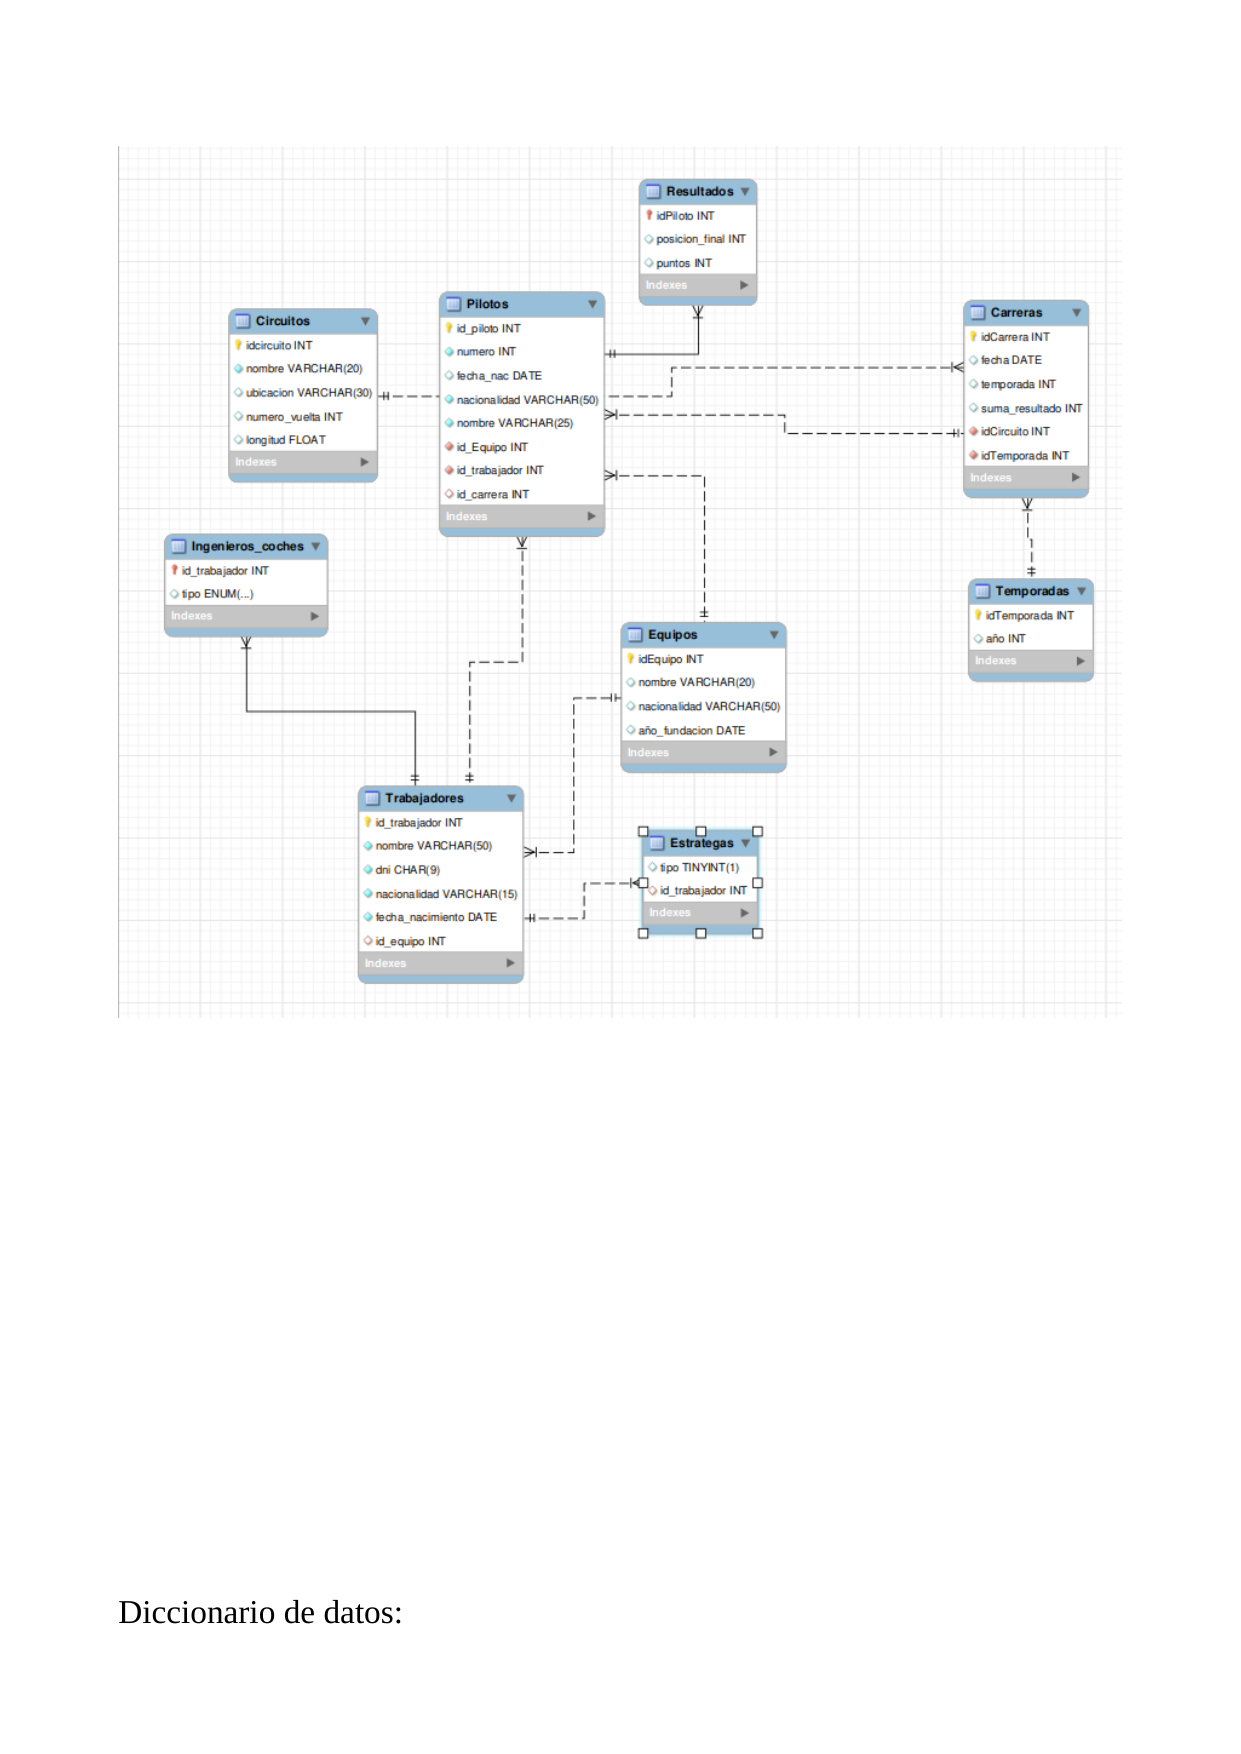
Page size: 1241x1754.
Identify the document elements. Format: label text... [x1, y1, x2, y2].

text Diccionario de datos: [118, 1593, 1122, 1631]
picture [118, 146, 1123, 1018]
